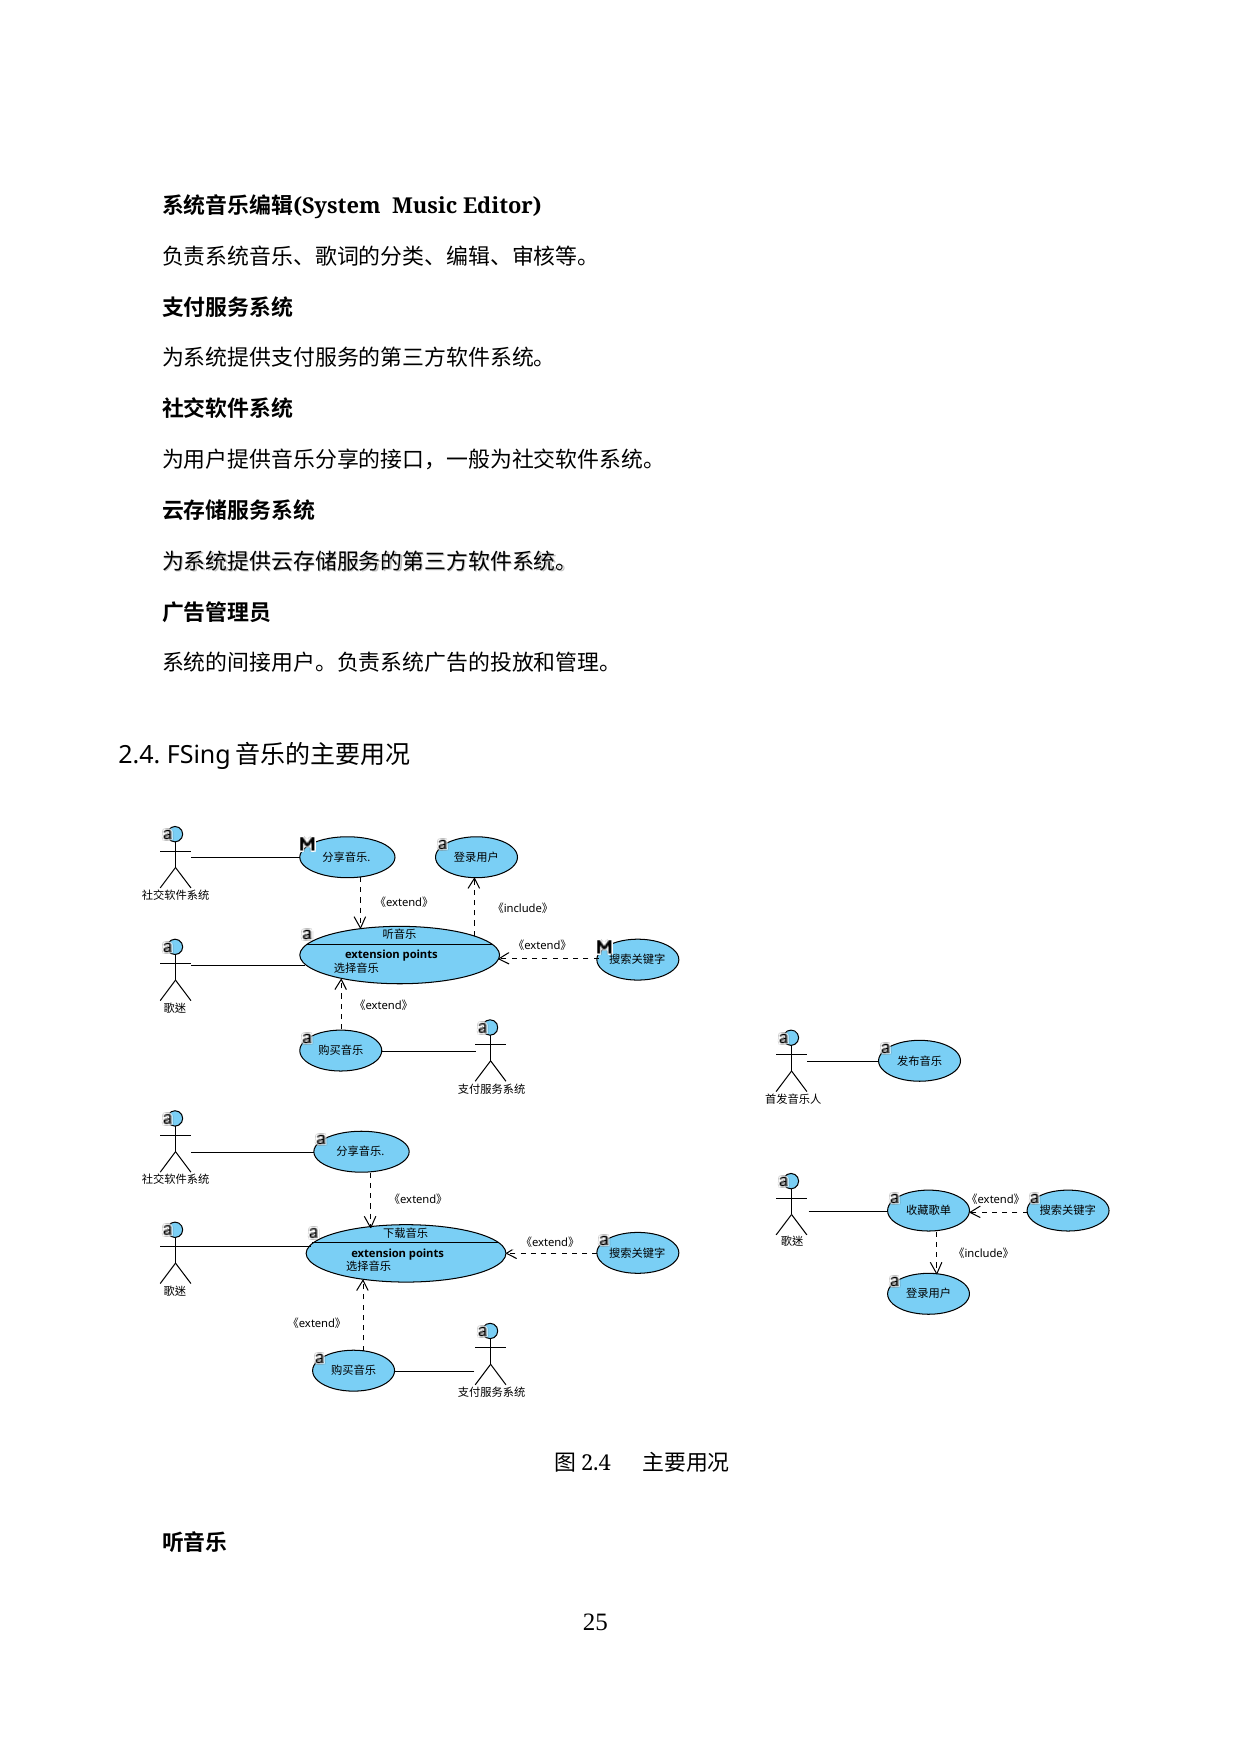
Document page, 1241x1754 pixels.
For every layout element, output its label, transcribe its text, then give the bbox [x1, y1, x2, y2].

text 负责系统音乐、歌词的分类、编辑、审核等。 [118, 239, 1122, 270]
text 广告管理员 [118, 594, 1122, 626]
text 云存储服务系统 [118, 493, 1122, 524]
text 听音乐 [118, 1524, 1122, 1556]
text 支付服务系统 [118, 289, 1122, 321]
text 社交软件系统 [118, 391, 1122, 423]
text 为系统提供支付服务的第三方软件系统。 [118, 340, 1122, 372]
text 系统音乐编辑(System Music Editor) [118, 188, 1122, 219]
subtitle FSing音乐的主要用况 [118, 735, 1122, 771]
text 系统的间接用户。负责系统广告的投放和管理。 [118, 645, 1122, 677]
text 图2.4 主要用况 [118, 1445, 1122, 1477]
text 为系统提供云存储服务的第三方软件系统。 [118, 544, 1122, 575]
text 为用户提供音乐分享的接口，一般为社交软件系统。 [118, 442, 1122, 474]
